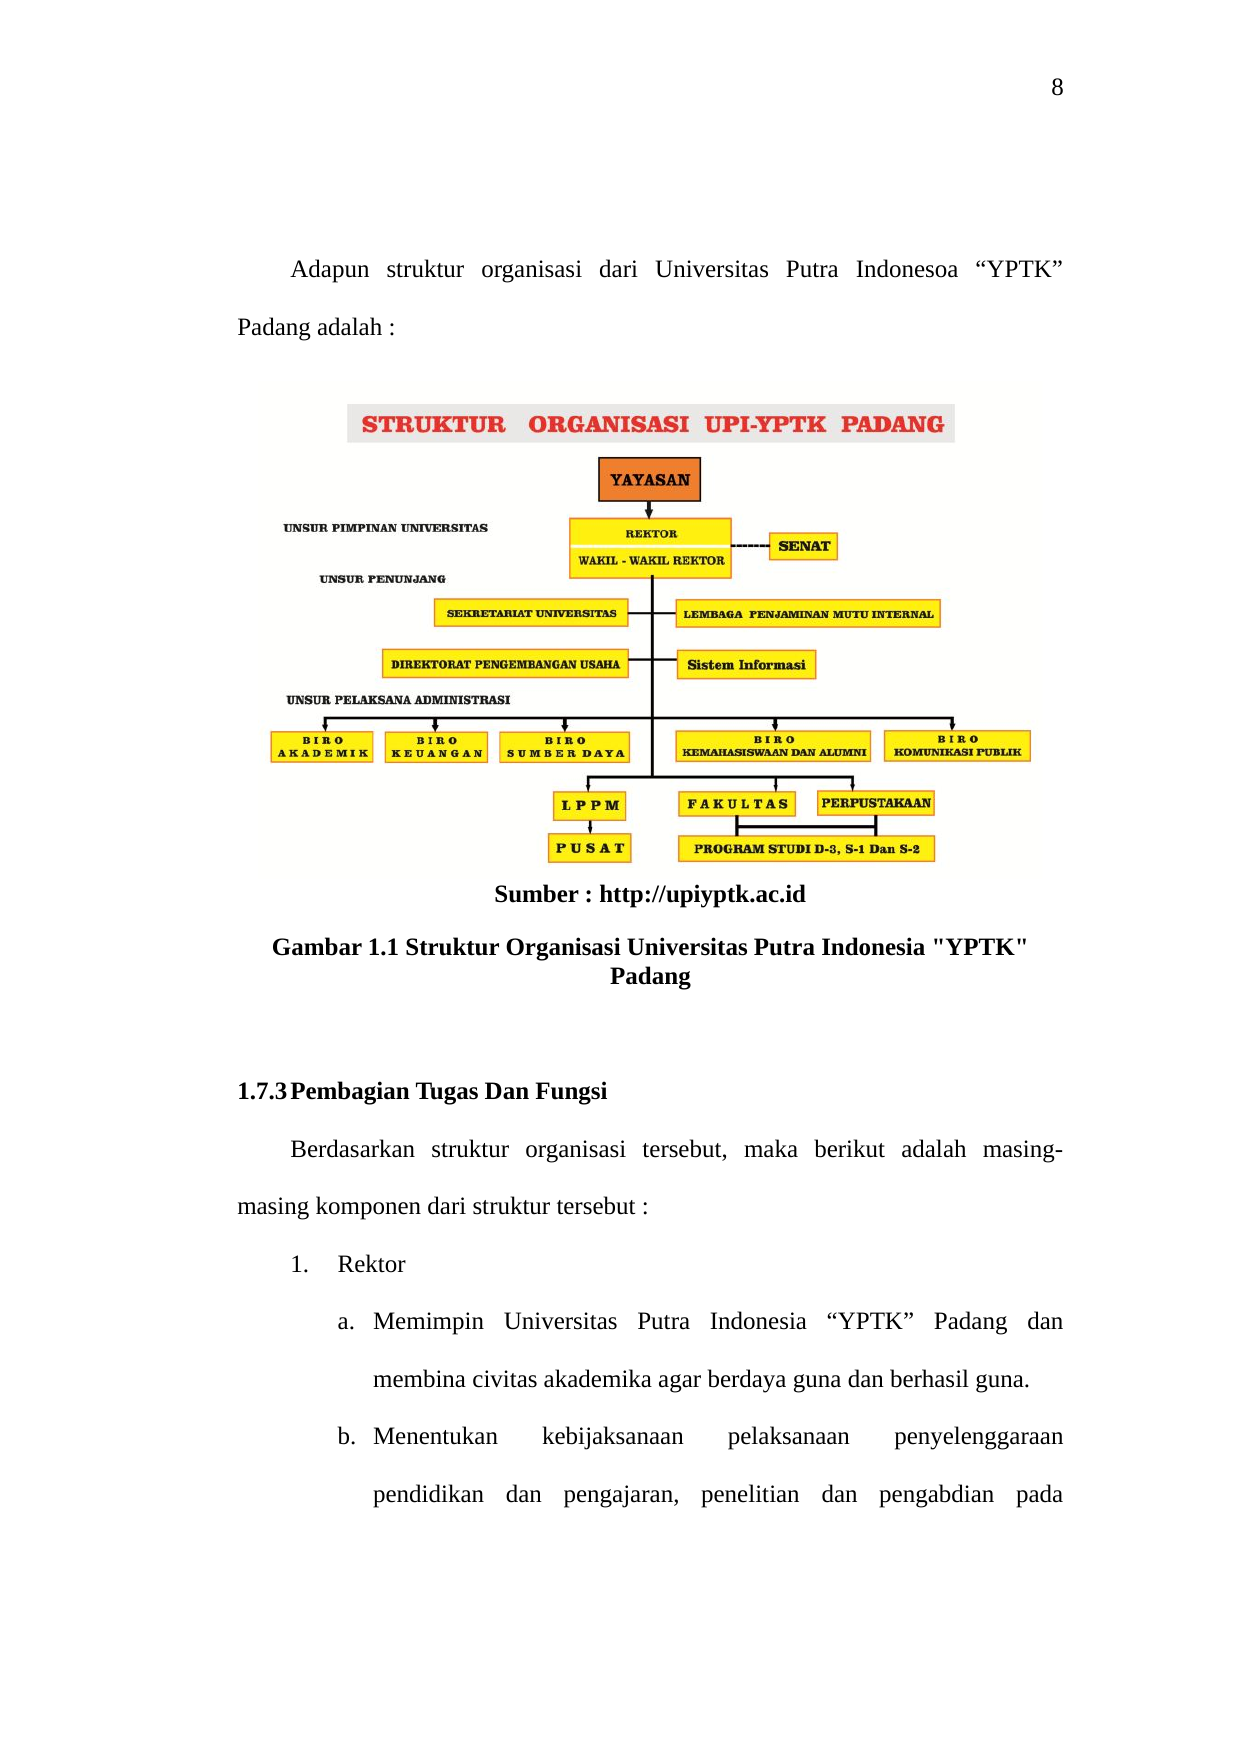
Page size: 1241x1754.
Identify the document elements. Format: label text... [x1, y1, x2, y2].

list Memimpin Universitas Putra Indonesia “YPTK” Padang dan membina civitas akademika agar berdaya guna dan berhasil guna. [337, 1306, 1063, 1392]
subtitle 1.7.3 Pembagian Tugas Dan Fungsi [237, 1076, 1063, 1105]
text Gambar 1.1 Struktur Organisasi Universitas Putra Indonesia "YPTK" Padang [258, 932, 1043, 990]
picture [257, 381, 1043, 879]
list Rektor [290, 1249, 1063, 1277]
text Adapun struktur organisasi dari Universitas Putra Indonesoa “YPTK” Padang adalah : [237, 254, 1063, 341]
list Menentukan kebijaksanaan pelaksanaan penyelenggaraan pendidikan dan pengajaran, penelitian dan pengabdian pada [337, 1421, 1063, 1507]
text Sumber : http://upiyptk.ac.id [258, 879, 1043, 907]
text Berdasarkan struktur organisasi tersebut, maka berikut adalah masing-masing komponen dari struktur tersebut : [237, 1134, 1063, 1220]
